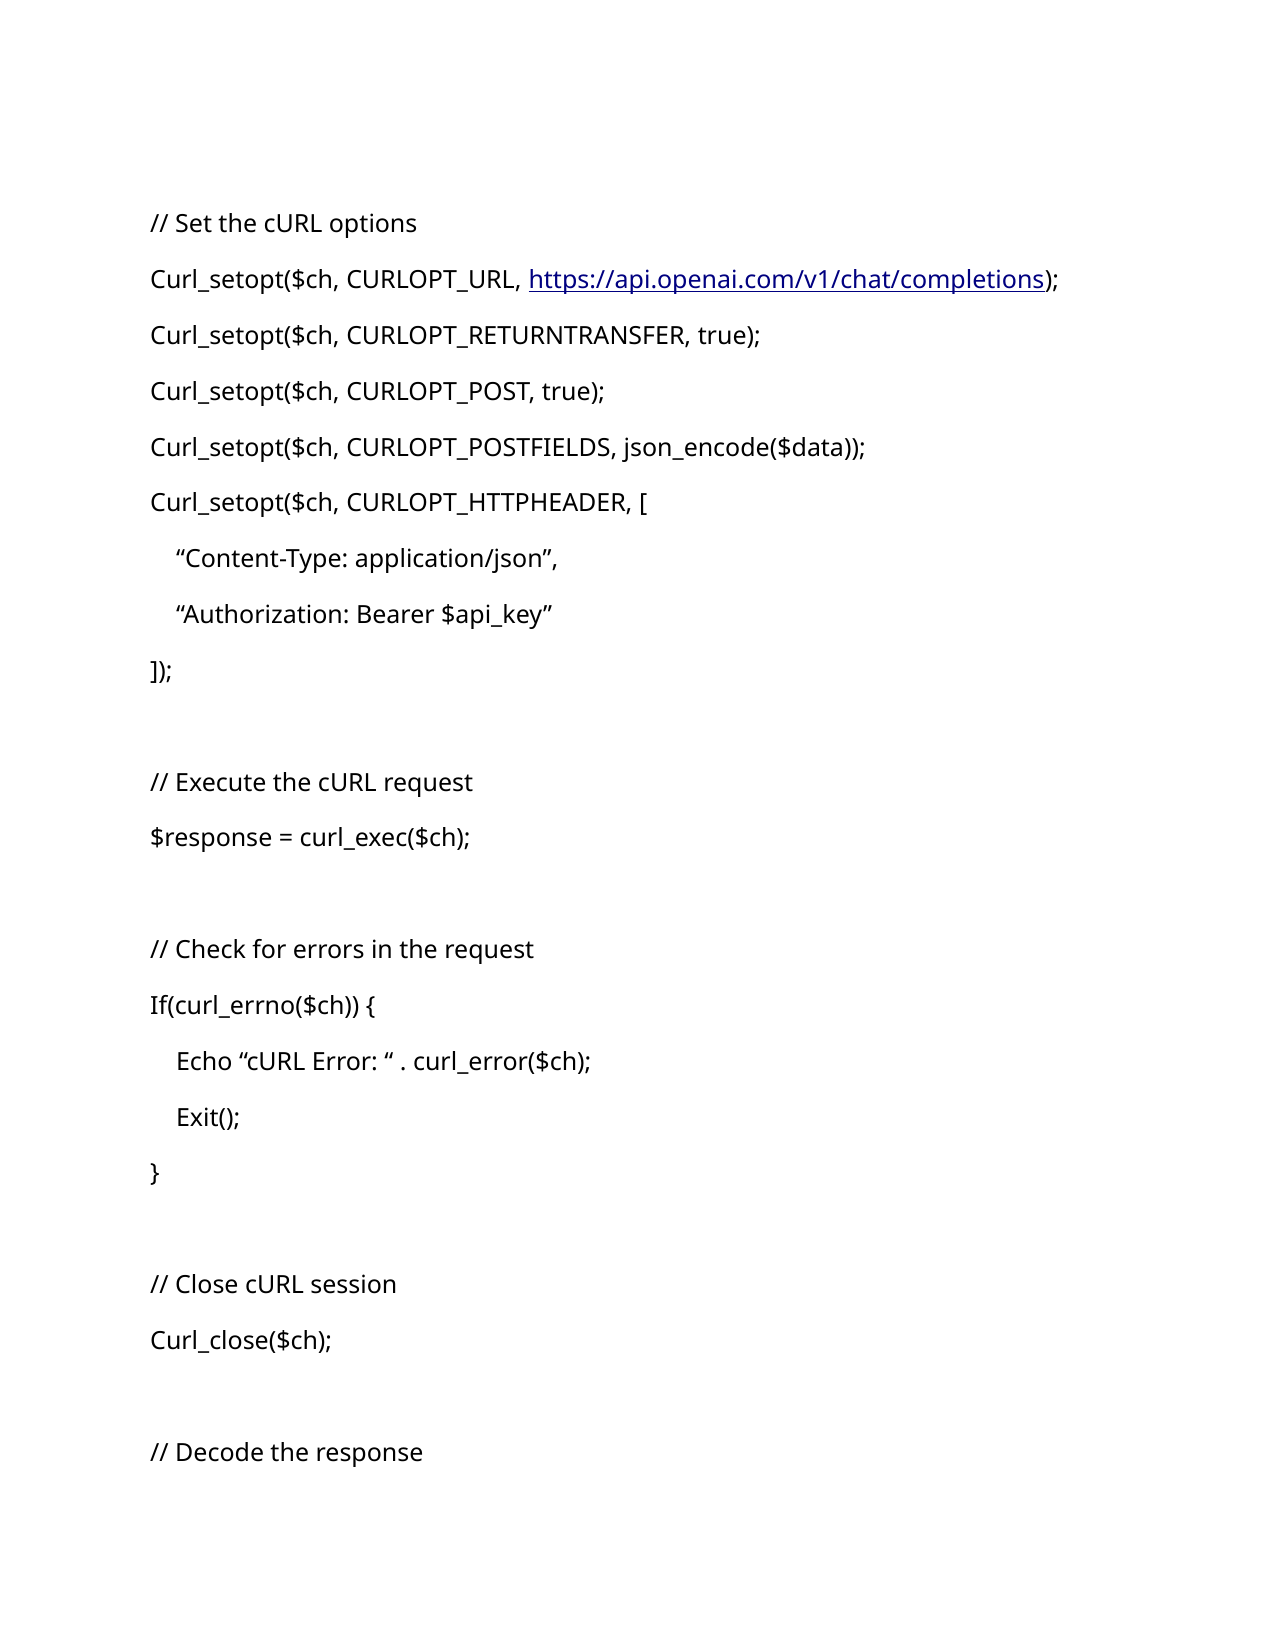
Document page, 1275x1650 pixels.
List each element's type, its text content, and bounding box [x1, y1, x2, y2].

text // Decode the response [150, 1434, 1125, 1468]
text “Authorization: Bearer $api_key” [150, 597, 1125, 631]
text Curl_close($ch); [150, 1322, 1125, 1357]
text } [150, 1155, 1125, 1189]
text // Close cURL session [150, 1267, 1125, 1301]
text // Execute the cURL request [150, 764, 1125, 798]
text Curl_setopt($ch, CURLOPT_URL, https://api.openai.com/v1/chat/completions); [150, 262, 1125, 296]
text Exit(); [150, 1099, 1125, 1133]
text ]); [150, 652, 1125, 687]
text Curl_setopt($ch, CURLOPT_POST, true); [150, 373, 1125, 407]
text Curl_setopt($ch, CURLOPT_POSTFIELDS, json_encode($data)); [150, 429, 1125, 463]
text Curl_setopt($ch, CURLOPT_RETURNTRANSFER, true); [150, 317, 1125, 352]
text “Content-Type: application/json”, [150, 541, 1125, 575]
text // Set the cURL options [150, 206, 1125, 240]
text If(curl_errno($ch)) { [150, 987, 1125, 1022]
text Echo “cURL Error: “ . curl_error($ch); [150, 1043, 1125, 1077]
text Curl_setopt($ch, CURLOPT_HTTPHEADER, [ [150, 485, 1125, 519]
text $response = curl_exec($ch); [150, 820, 1125, 854]
text // Check for errors in the request [150, 932, 1125, 966]
